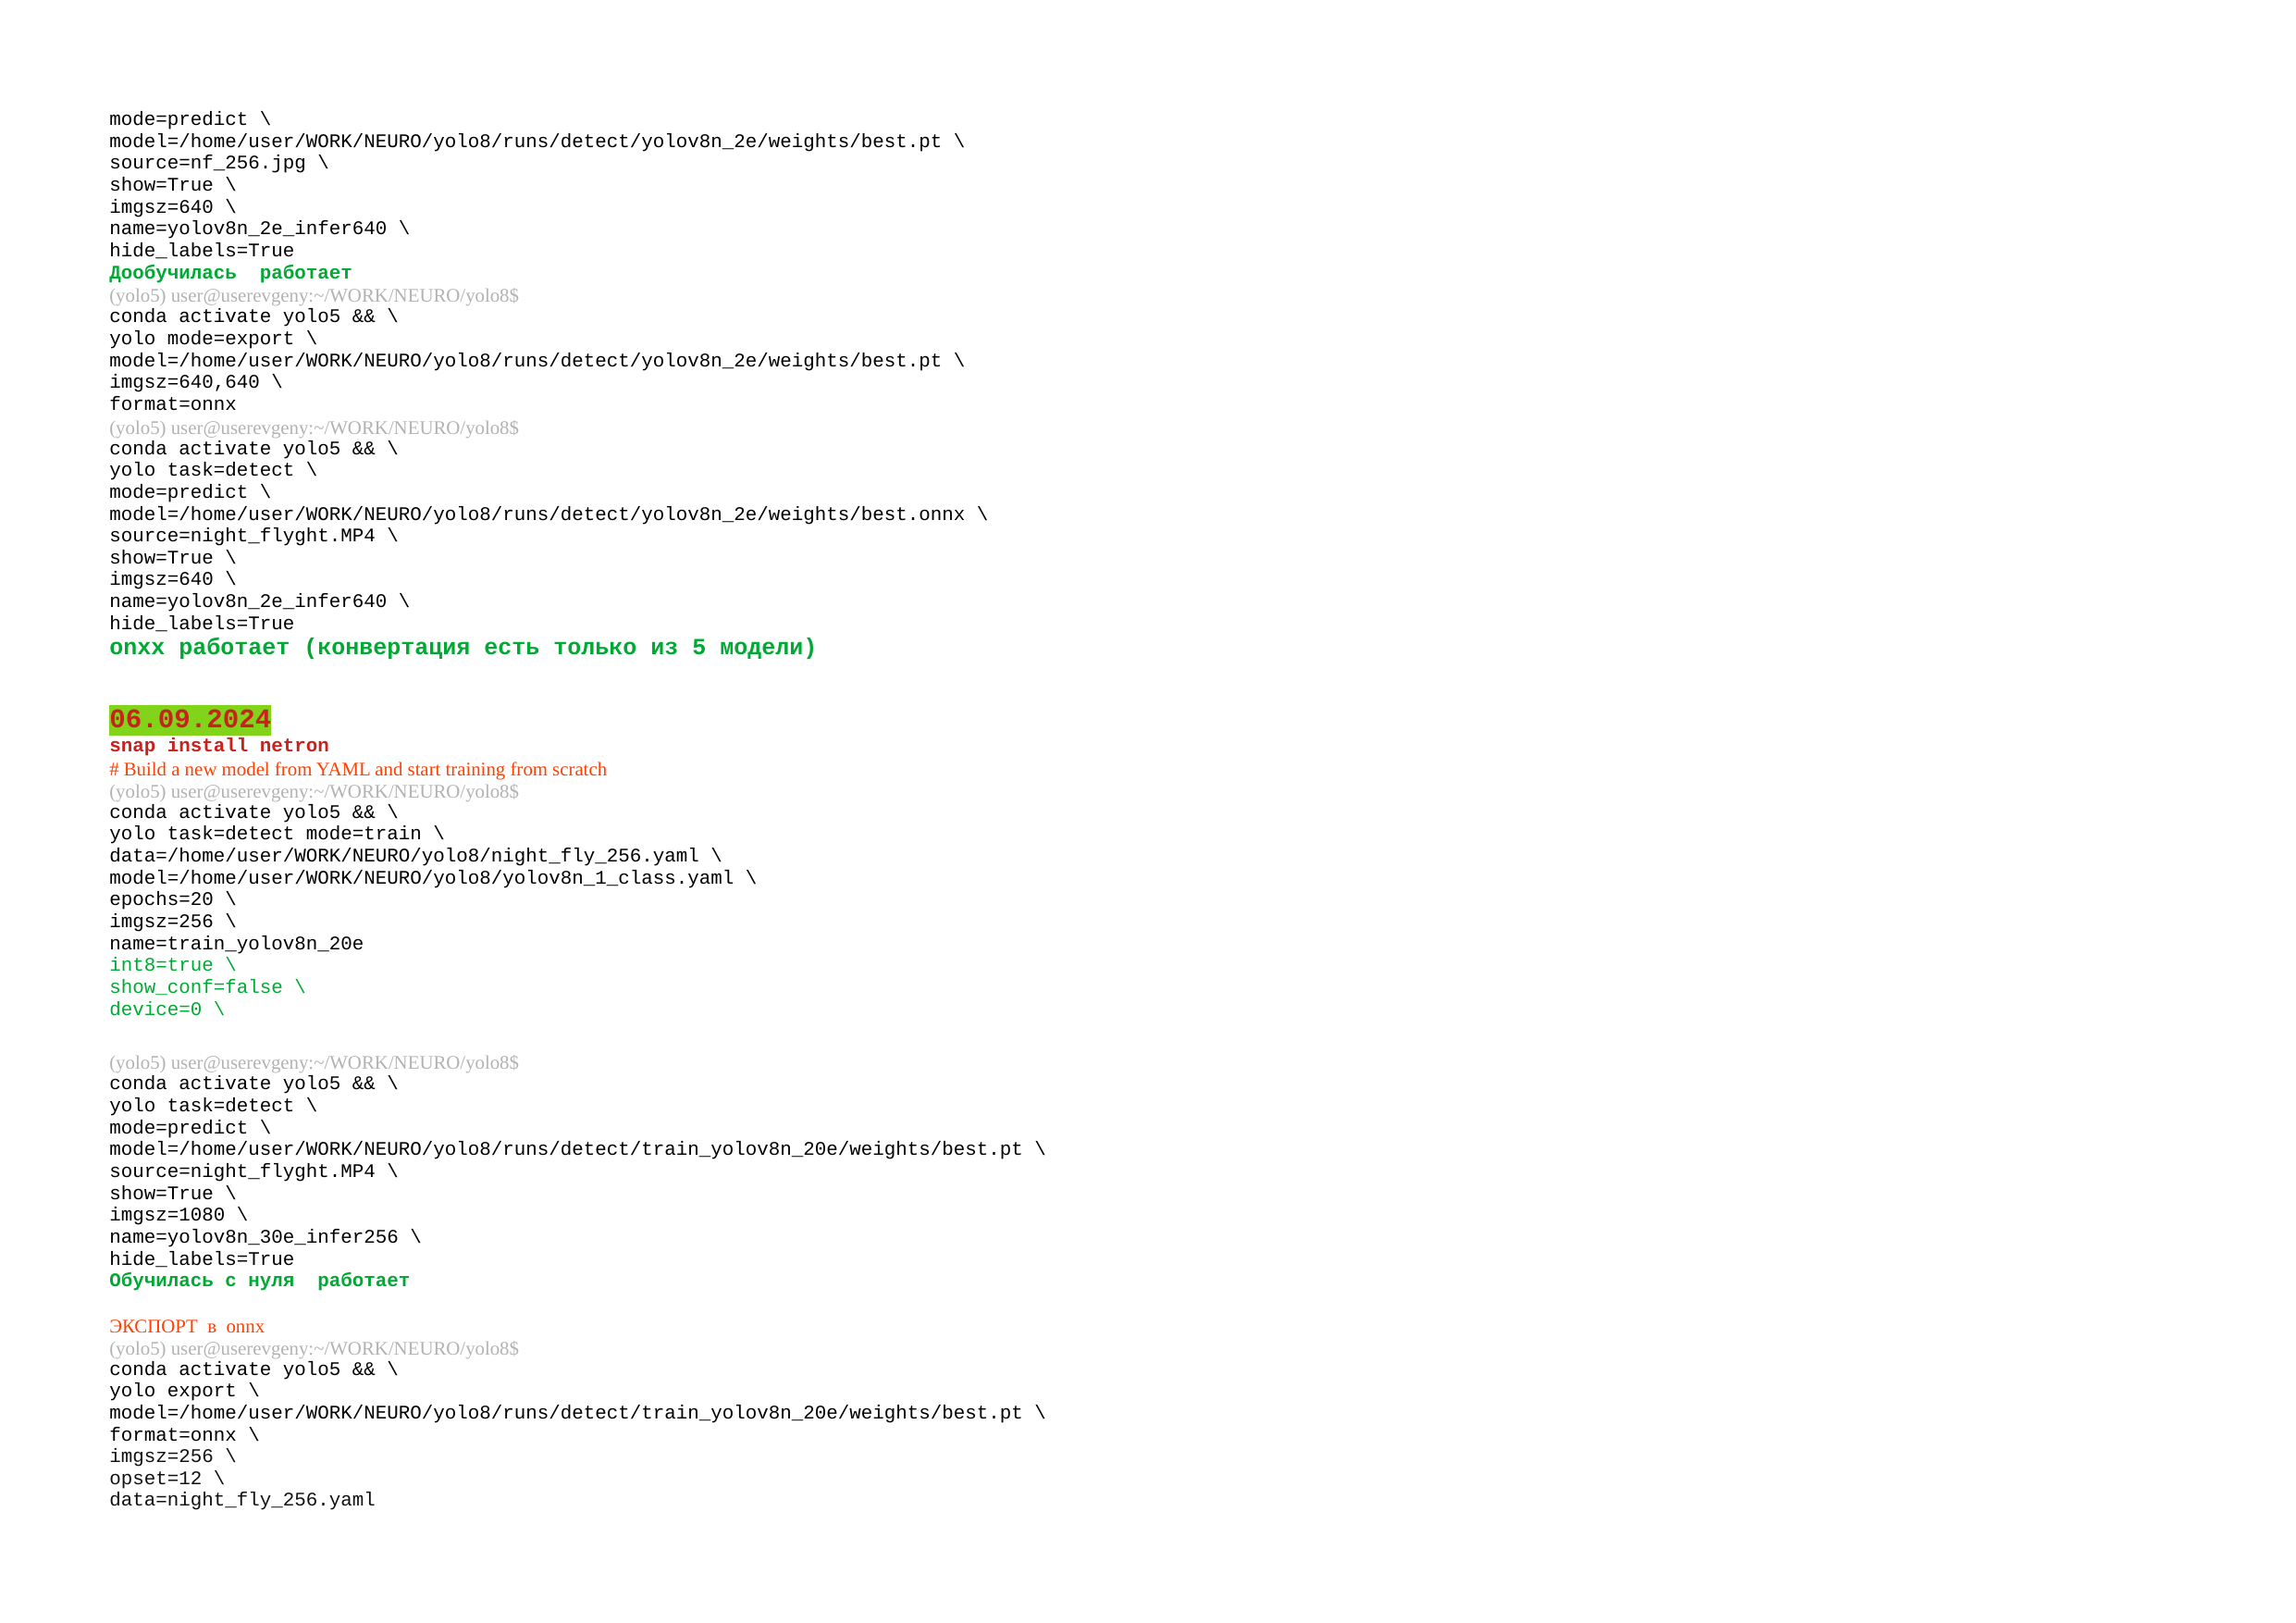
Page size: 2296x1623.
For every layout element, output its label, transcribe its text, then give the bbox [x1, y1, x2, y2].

text imgsz=640,640 \ [109, 372, 2186, 394]
text Дообучилась работает [109, 263, 2186, 284]
text imgsz=1080 \ [109, 1205, 2186, 1227]
text data=/home/user/WORK/NEURO/yolo8/night_fly_256.yaml \ [109, 846, 2186, 868]
text imgsz=256 \ [109, 911, 2186, 934]
text mode=predict \ [109, 482, 2186, 503]
text name=yolov8n_30e_infer256 \ [109, 1227, 2186, 1248]
text show=True \ [109, 175, 2186, 197]
text conda activate yolo5 && \ [109, 802, 2186, 824]
text mode=predict \ [109, 1118, 2186, 1139]
text (yolo5) user@userevgeny:~/WORK/NEURO/yolo8$ [109, 284, 2186, 306]
text conda activate yolo5 && \ [109, 1073, 2186, 1096]
text (yolo5) user@userevgeny:~/WORK/NEURO/yolo8$ [109, 415, 2186, 439]
text conda activate yolo5 && \ [109, 439, 2186, 460]
text model=/home/user/WORK/NEURO/yolo8/runs/detect/train_yolov8n_20e/weights/best.pt \ [109, 1403, 2186, 1424]
text hide_labels=True [109, 241, 2186, 263]
text onxx работает (конвертация есть только из 5 модели) [109, 635, 2186, 662]
text format=onnx \ [109, 1424, 2186, 1446]
text name=yolov8n_2e_infer640 \ [109, 591, 2186, 613]
text source=night_flyght.MP4 \ [109, 526, 2186, 548]
text source=nf_256.jpg \ [109, 153, 2186, 175]
text model=/home/user/WORK/NEURO/yolo8/runs/detect/yolov8n_2e/weights/best.pt \ [109, 351, 2186, 372]
text yolo export \ [109, 1381, 2186, 1403]
text epochs=20 \ [109, 889, 2186, 911]
text show=True \ [109, 1183, 2186, 1205]
text 06.09.2024 [109, 705, 2186, 736]
text imgsz=256 \ [109, 1446, 2186, 1468]
text show_conf=false \ [109, 977, 2186, 999]
text imgsz=640 \ [109, 570, 2186, 591]
text device=0 \ [109, 999, 2186, 1021]
text snap install netron [109, 736, 2186, 758]
text hide_labels=True [109, 613, 2186, 635]
text data=night_fly_256.yaml [109, 1491, 2186, 1512]
text conda activate yolo5 && \ [109, 1359, 2186, 1381]
text (yolo5) user@userevgeny:~/WORK/NEURO/yolo8$ [109, 1336, 2186, 1359]
text hide_labels=True [109, 1248, 2186, 1270]
text conda activate yolo5 && \ [109, 306, 2186, 328]
text model=/home/user/WORK/NEURO/yolo8/yolov8n_1_class.yaml \ [109, 868, 2186, 889]
text mode=predict \ [109, 109, 2186, 131]
text (yolo5) user@userevgeny:~/WORK/NEURO/yolo8$ [109, 780, 2186, 802]
text show=True \ [109, 548, 2186, 570]
text name=yolov8n_2e_infer640 \ [109, 218, 2186, 241]
text # Build a new model from YAML and start training from scratch [109, 758, 2186, 780]
text imgsz=640 \ [109, 197, 2186, 218]
text model=/home/user/WORK/NEURO/yolo8/runs/detect/yolov8n_2e/weights/best.onnx \ [109, 503, 2186, 526]
text source=night_flyght.MP4 \ [109, 1161, 2186, 1183]
text ЭКСПОРТ в onnx [109, 1315, 2186, 1336]
text name=train_yolov8n_20e [109, 934, 2186, 955]
text int8=true \ [109, 955, 2186, 977]
text (yolo5) user@userevgeny:~/WORK/NEURO/yolo8$ [109, 1051, 2186, 1073]
text Обучилась с нуля работает [109, 1270, 2186, 1293]
text yolo mode=export \ [109, 328, 2186, 351]
text yolo task=detect \ [109, 1096, 2186, 1118]
text yolo task=detect mode=train \ [109, 824, 2186, 846]
text model=/home/user/WORK/NEURO/yolo8/runs/detect/train_yolov8n_20e/weights/best.pt \ [109, 1139, 2186, 1161]
text model=/home/user/WORK/NEURO/yolo8/runs/detect/yolov8n_2e/weights/best.pt \ [109, 131, 2186, 153]
text yolo task=detect \ [109, 460, 2186, 482]
text opset=12 \ [109, 1468, 2186, 1491]
text format=onnx [109, 394, 2186, 415]
